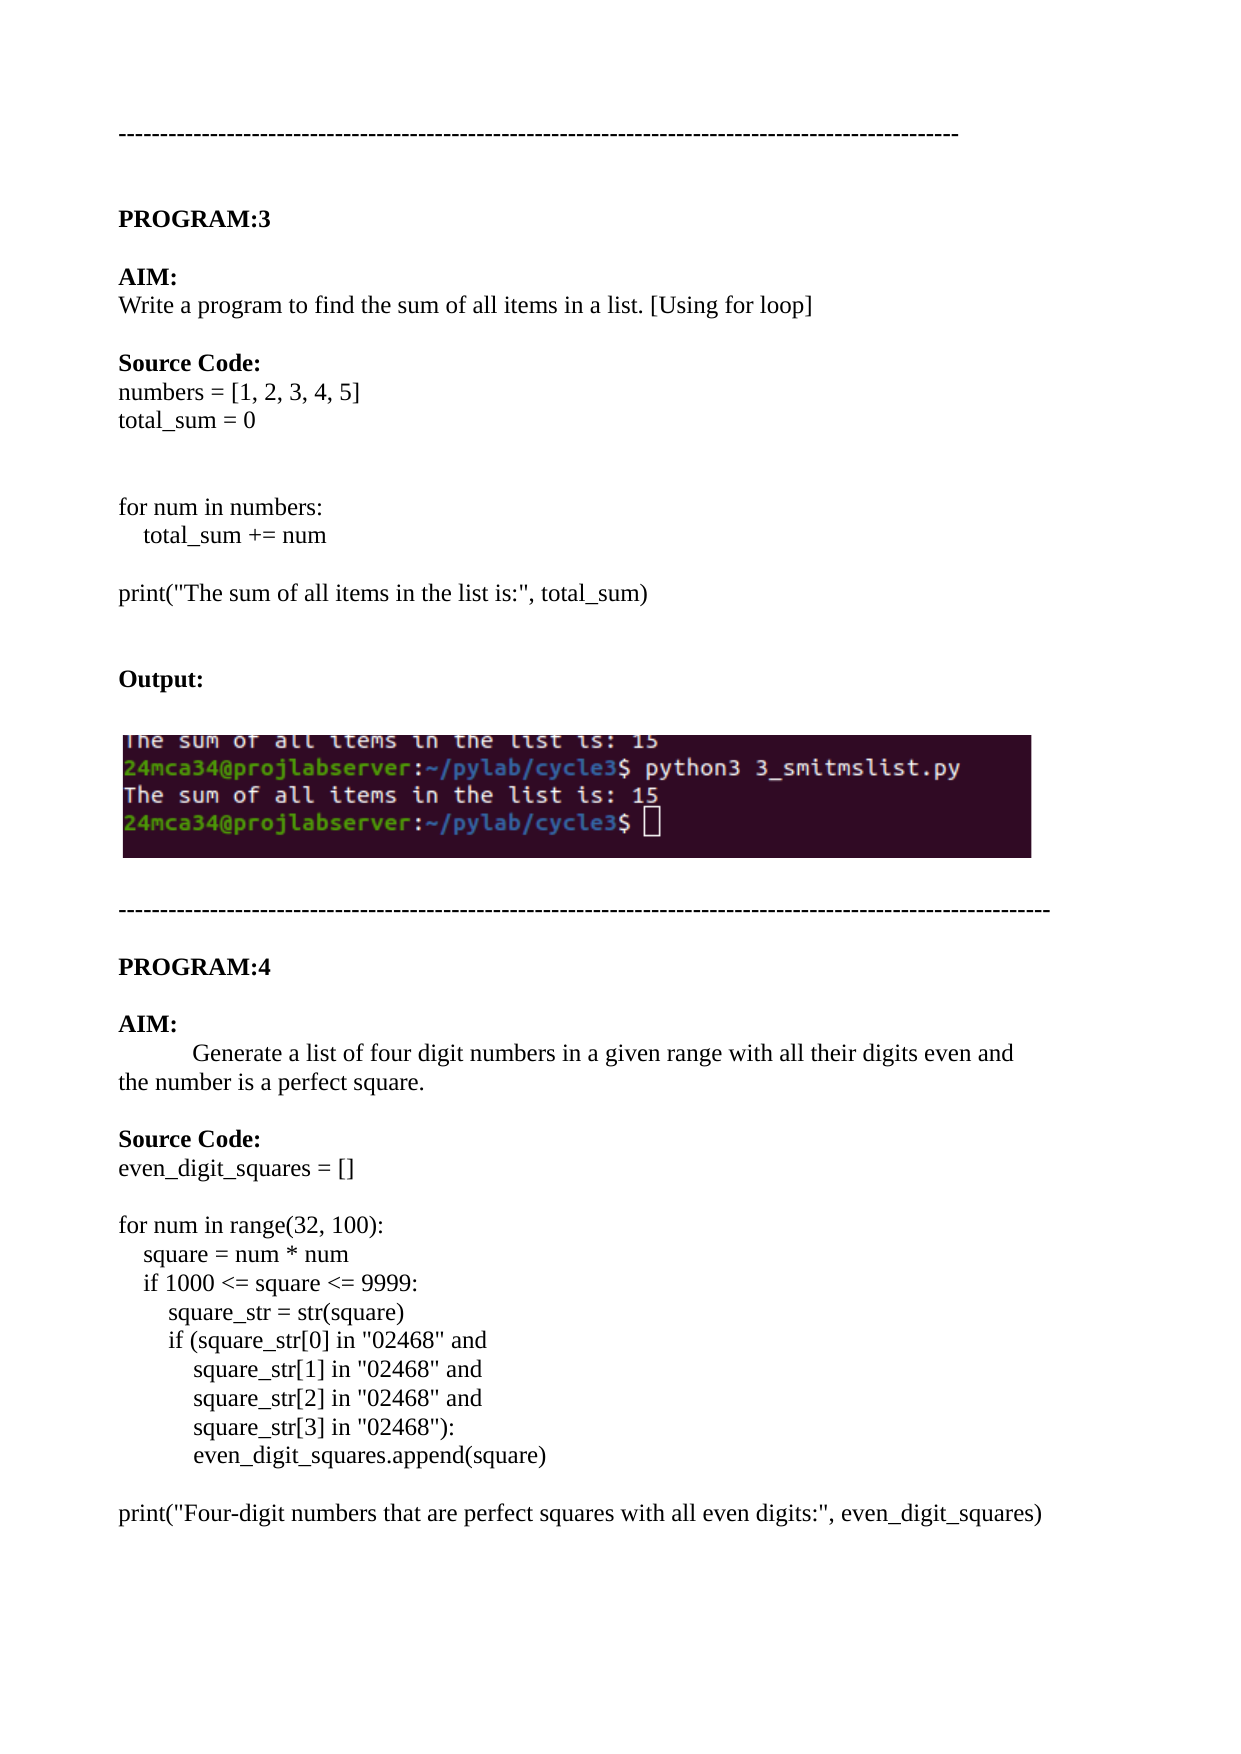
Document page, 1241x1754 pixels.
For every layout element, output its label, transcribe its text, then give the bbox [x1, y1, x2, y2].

text print("The sum of all items in the list is:", total_sum) [118, 578, 1122, 607]
text even_digit_squares = [] [118, 1153, 1122, 1182]
text total_sum = 0 [118, 406, 1122, 434]
text PROGRAM:3 [118, 204, 1122, 233]
text square_str = str(square) [118, 1297, 1122, 1326]
text numbers = [1, 2, 3, 4, 5] [118, 377, 1122, 406]
text Write a program to find the sum of all items in a list. [Using for loop] [118, 291, 1122, 319]
text for num in range(32, 100): [118, 1211, 1122, 1239]
text square = num * num [118, 1239, 1122, 1268]
text if (square_str[0] in "02468" and [118, 1326, 1122, 1354]
text square_str[2] in "02468" and [118, 1383, 1122, 1412]
text ---------------------------------------------------------------------------------------------------------------- [118, 894, 1122, 923]
text the number is a perfect square. [118, 1067, 1122, 1096]
text ----------------------------------------------------------------------------------------------------- [118, 118, 1122, 147]
text Generate a list of four digit numbers in a given range with all their digits even and [118, 1038, 1122, 1067]
text square_str[1] in "02468" and [118, 1354, 1122, 1383]
text total_sum += num [118, 521, 1122, 549]
text PROGRAM:4 [118, 952, 1122, 981]
text AIM: [118, 262, 1122, 291]
text Source Code: [118, 1124, 1122, 1153]
text print("Four-digit numbers that are perfect squares with all even digits:", even_digit_squares) [118, 1498, 1122, 1527]
text AIM: [118, 1009, 1122, 1038]
text for num in numbers: [118, 492, 1122, 521]
text square_str[3] in "02468"): [118, 1412, 1122, 1441]
text even_digit_squares.append(square) [118, 1441, 1122, 1469]
text Output: [118, 664, 1122, 693]
text if 1000 <= square <= 9999: [118, 1268, 1122, 1297]
text Source Code: [118, 348, 1122, 377]
